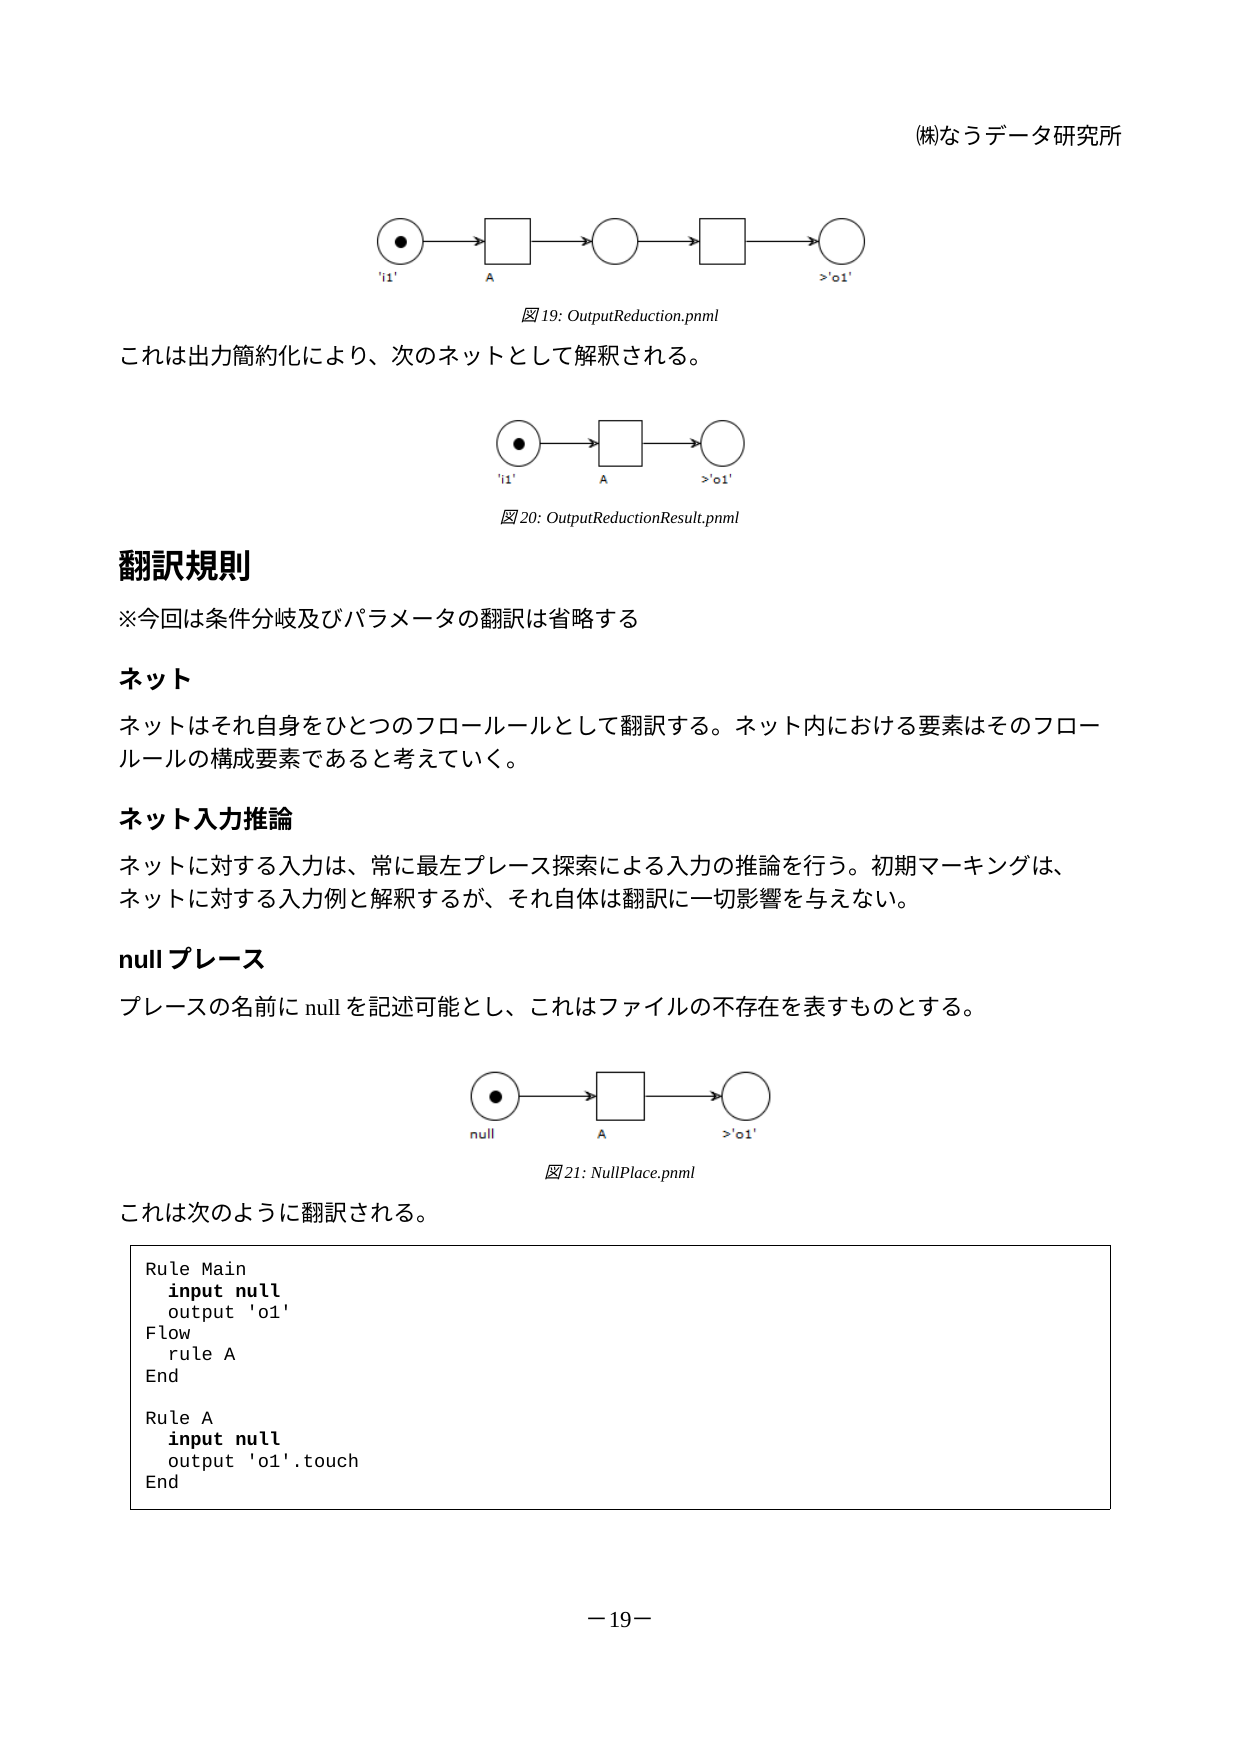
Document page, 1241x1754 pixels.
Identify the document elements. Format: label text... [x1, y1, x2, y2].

text Rule Main input null output 'o1' Flow rule A End Rule A input null output 'o1'.touch End [131, 1246, 1110, 1509]
subtitle 翻訳規則 [118, 395, 1122, 588]
text これは出力簡約化により、次のネットとして解釈される。 [118, 181, 1122, 371]
text ※今回は条件分岐及びパラメータの翻訳は省略する [118, 601, 1122, 634]
picture [484, 407, 756, 504]
picture [457, 1058, 783, 1160]
text 図 21: NullPlace.pnml [458, 1160, 782, 1183]
subtitle ネット [118, 659, 1122, 695]
subtitle ネット入力推論 [118, 799, 1122, 836]
picture [364, 205, 877, 302]
text プレースの名前にnullを記述可能とし、これはファイルの不存在を表すものとする。 [118, 988, 1122, 1022]
text これは次のように翻訳される。 [118, 1034, 1122, 1228]
text 図 20: OutputReductionResult.pnml [484, 504, 756, 528]
subtitle nullプレース [118, 939, 1122, 976]
text ネットはそれ自身をひとつのフロールールとして翻訳する。ネット内における要素はそのフロールールの構成要素であると考えていく。 [118, 708, 1122, 774]
text 図 19: OutputReduction.pnml [364, 302, 876, 326]
text ネットに対する入力は、常に最左プレース探索による入力の推論を行う。初期マーキングは、ネットに対する入力例と解釈するが、それ自体は翻訳に一切影響を与えない。 [118, 848, 1122, 914]
